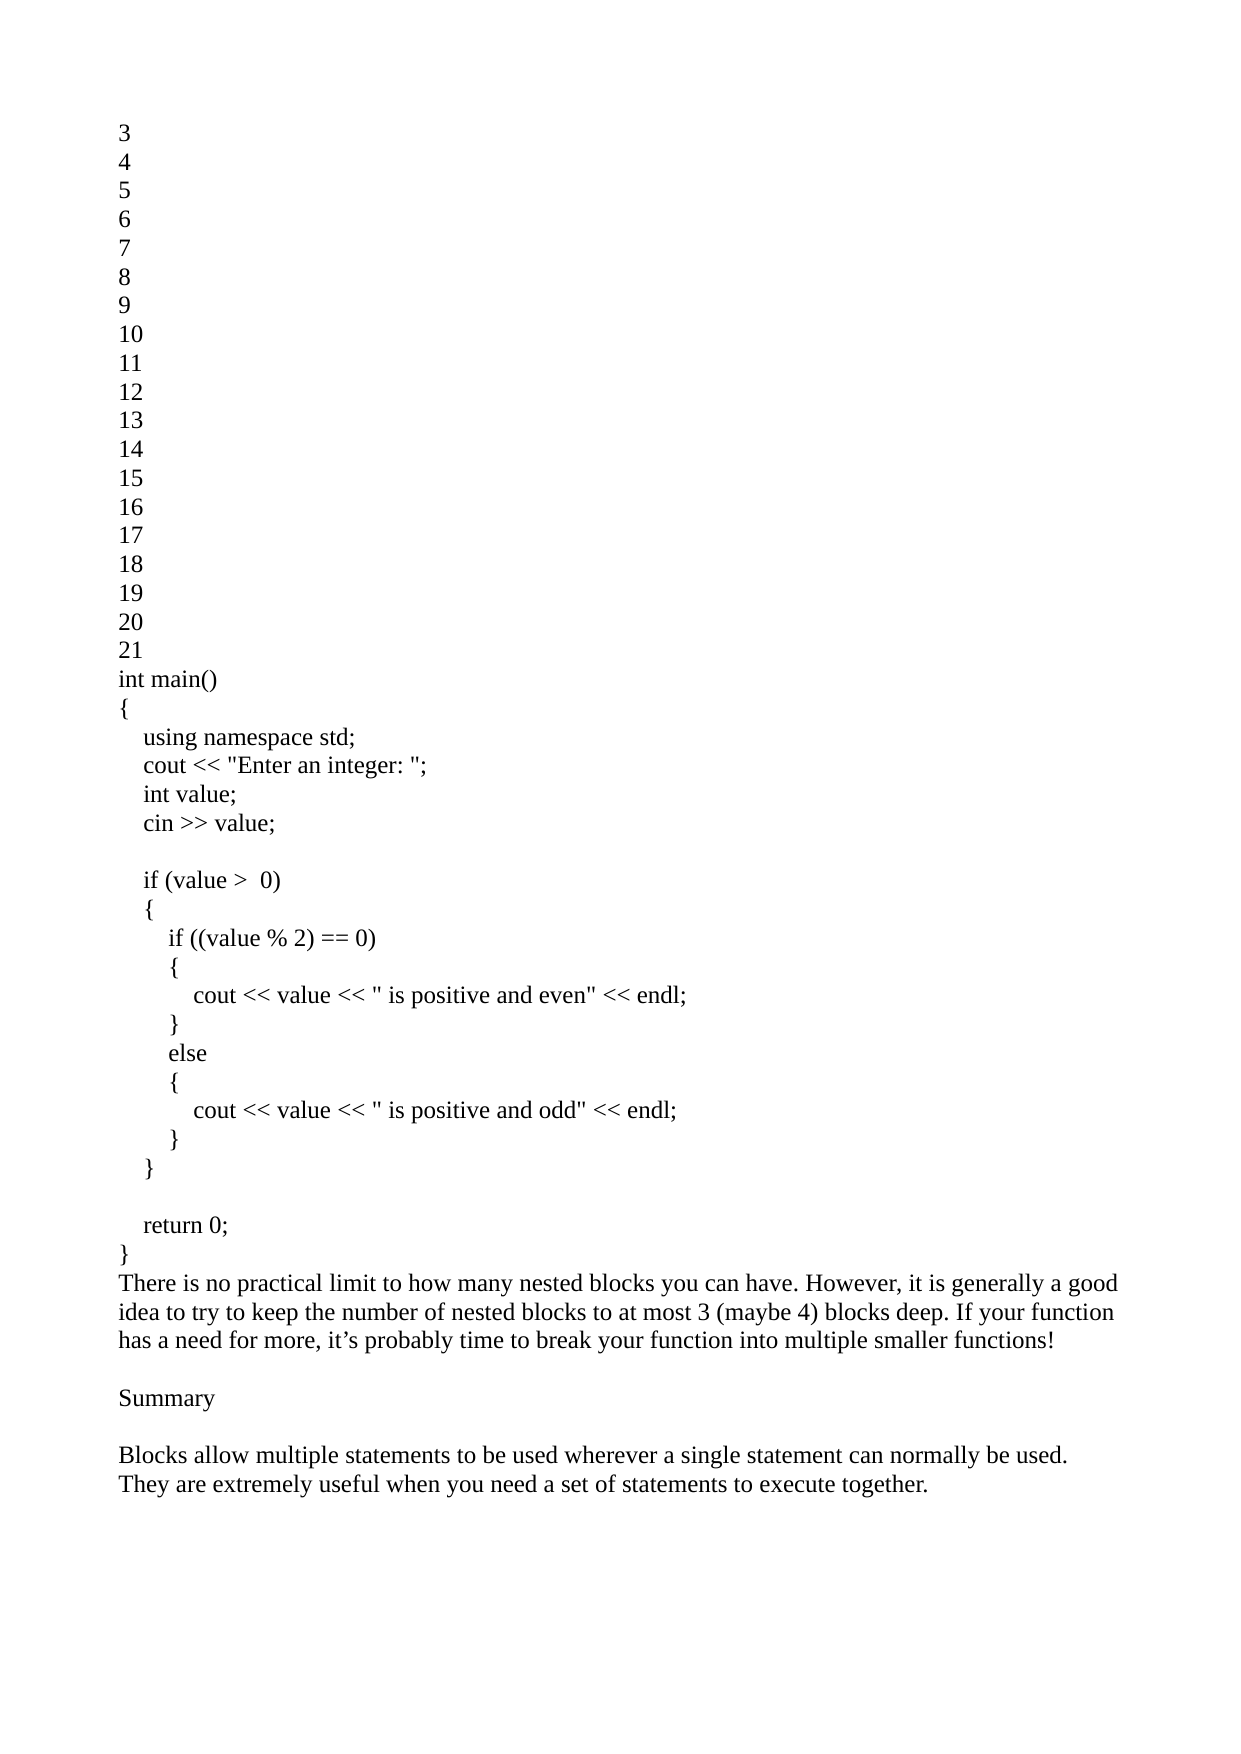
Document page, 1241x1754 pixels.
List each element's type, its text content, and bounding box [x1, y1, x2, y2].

text } [118, 1124, 1122, 1153]
text 20 [118, 607, 1122, 636]
text cout << value << " is positive and even" << endl; [118, 981, 1122, 1009]
text 8 [118, 262, 1122, 291]
text 4 [118, 147, 1122, 176]
text 19 [118, 578, 1122, 607]
text cout << value << " is positive and odd" << endl; [118, 1096, 1122, 1124]
text { [118, 894, 1122, 923]
text 11 [118, 348, 1122, 377]
text } [118, 1153, 1122, 1182]
text 12 [118, 377, 1122, 406]
text else [118, 1038, 1122, 1067]
text int value; [118, 779, 1122, 808]
text 16 [118, 492, 1122, 521]
text using namespace std; [118, 722, 1122, 751]
text cin >> value; [118, 808, 1122, 837]
text { [118, 1067, 1122, 1096]
text } [118, 1009, 1122, 1038]
text 9 [118, 291, 1122, 319]
text Blocks allow multiple statements to be used wherever a single statement can normally be used. They are extremely useful when you need a set of statements to execute together. [118, 1441, 1122, 1498]
text 15 [118, 463, 1122, 492]
text 6 [118, 204, 1122, 233]
text 3 [118, 118, 1122, 147]
text 10 [118, 319, 1122, 348]
text int main() [118, 664, 1122, 693]
text Summary [118, 1383, 1122, 1412]
text 5 [118, 176, 1122, 204]
text { [118, 693, 1122, 722]
text 13 [118, 406, 1122, 434]
text } [118, 1239, 1122, 1268]
text 14 [118, 434, 1122, 463]
text if (value > 0) [118, 866, 1122, 894]
text 17 [118, 521, 1122, 549]
text There is no practical limit to how many nested blocks you can have. However, it is generally a good idea to try to keep the number of nested blocks to at most 3 (maybe 4) blocks deep. If your function has a need for more, it’s probably time to break your function into multiple smaller functions! [118, 1268, 1122, 1354]
text return 0; [118, 1211, 1122, 1239]
text { [118, 952, 1122, 981]
text cout << "Enter an integer: "; [118, 751, 1122, 779]
text 21 [118, 636, 1122, 664]
text if ((value % 2) == 0) [118, 923, 1122, 952]
text 18 [118, 549, 1122, 578]
text 7 [118, 233, 1122, 262]
